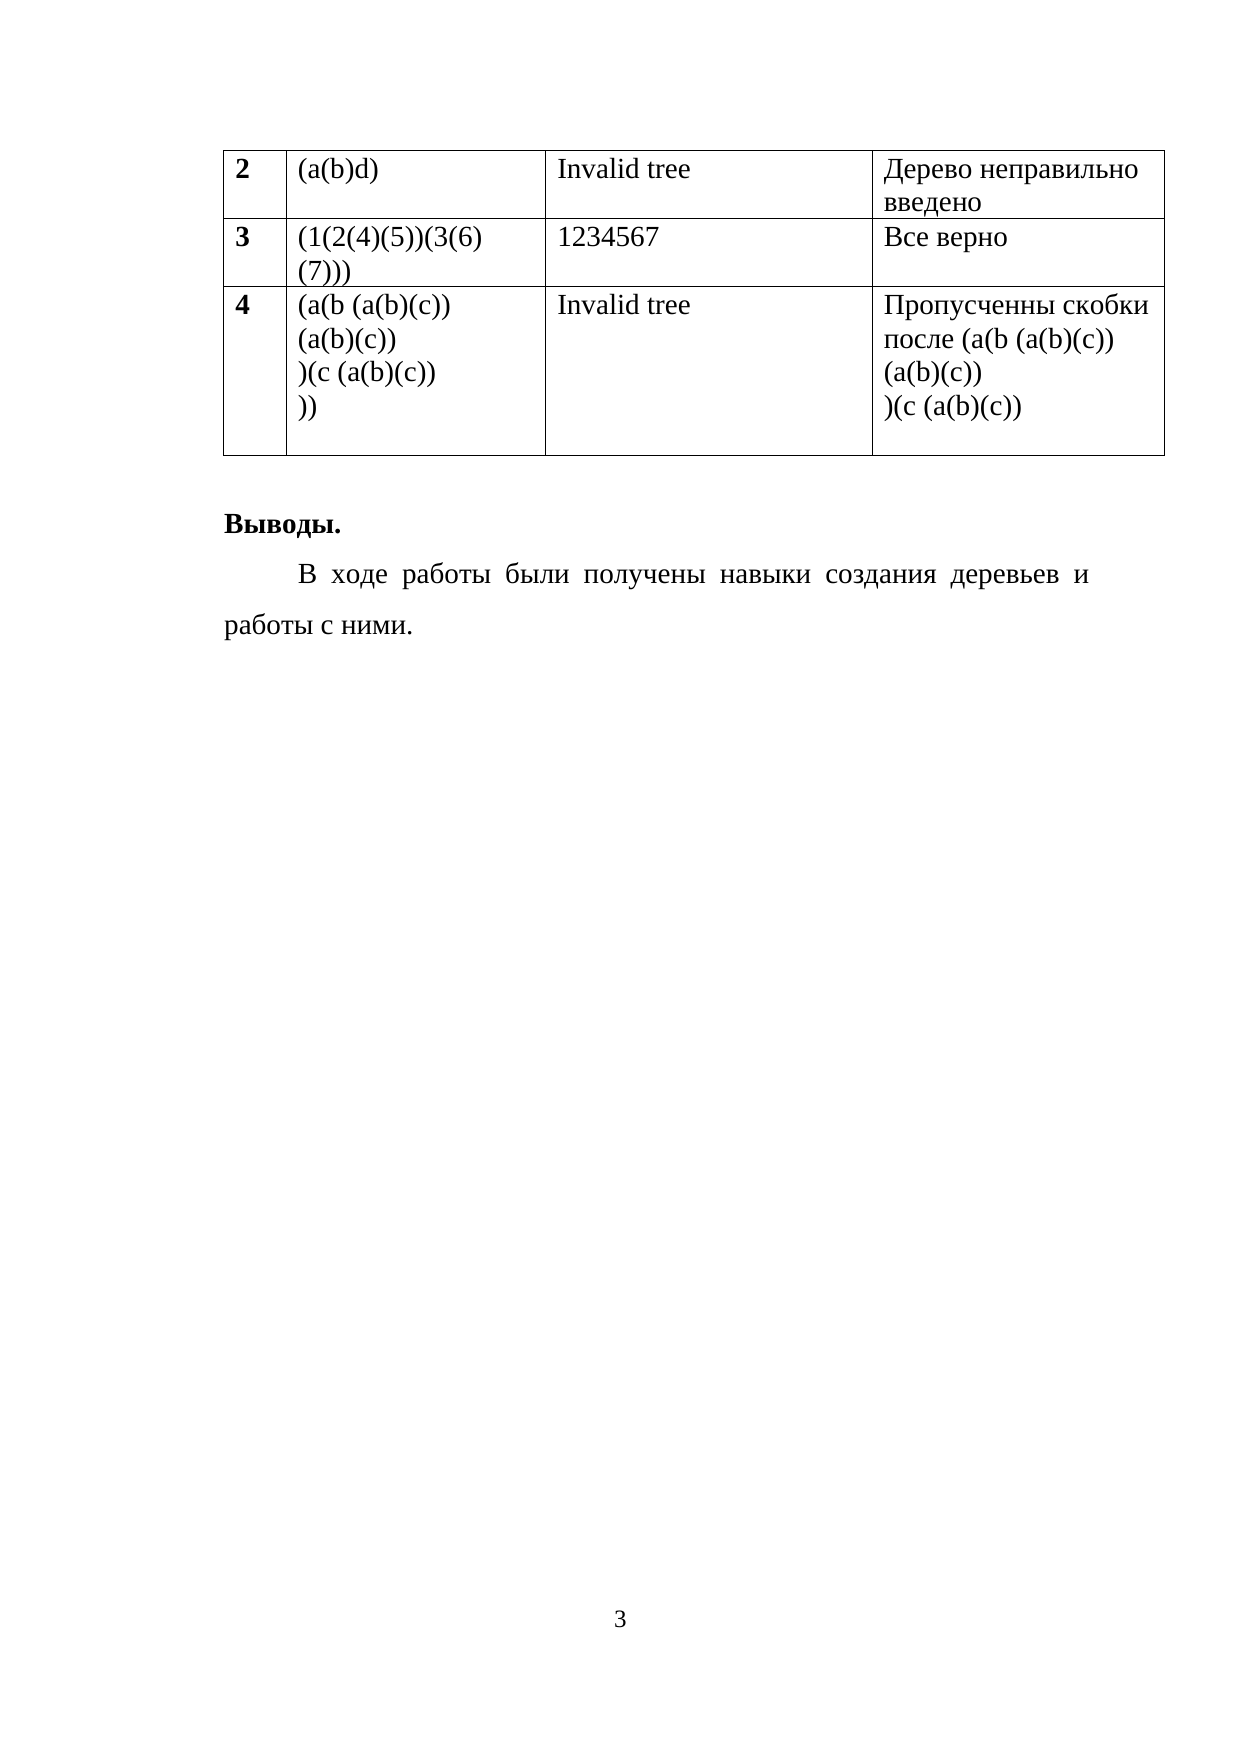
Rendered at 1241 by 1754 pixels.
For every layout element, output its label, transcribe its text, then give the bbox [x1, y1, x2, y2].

table_cell 1234567 [546, 219, 872, 286]
table_cell Invalid tree [546, 287, 872, 455]
table_cell Пропусченны скобки после (a(b (a(b)(c)) (a(b)(c)) )(c (a(b)(c)) [873, 287, 1164, 455]
table_cell 3 [224, 219, 286, 286]
table_cell Invalid tree [546, 151, 872, 218]
table_cell (1(2(4)(5))(3(6)(7))) [287, 219, 545, 286]
table_cell 4 [224, 287, 286, 455]
table_cell 2 [224, 151, 286, 218]
table_cell Дерево неправильно введено [873, 151, 1164, 218]
table_cell (a(b (a(b)(c)) (a(b)(c)) )(c (a(b)(c)) )) [287, 287, 545, 455]
table_cell Все верно [873, 219, 1164, 286]
text В ходе работы были получены навыки создания деревьев и работы с ними. [224, 557, 1090, 641]
table_cell (a(b)d) [287, 151, 545, 218]
text Выводы. [150, 506, 1090, 540]
